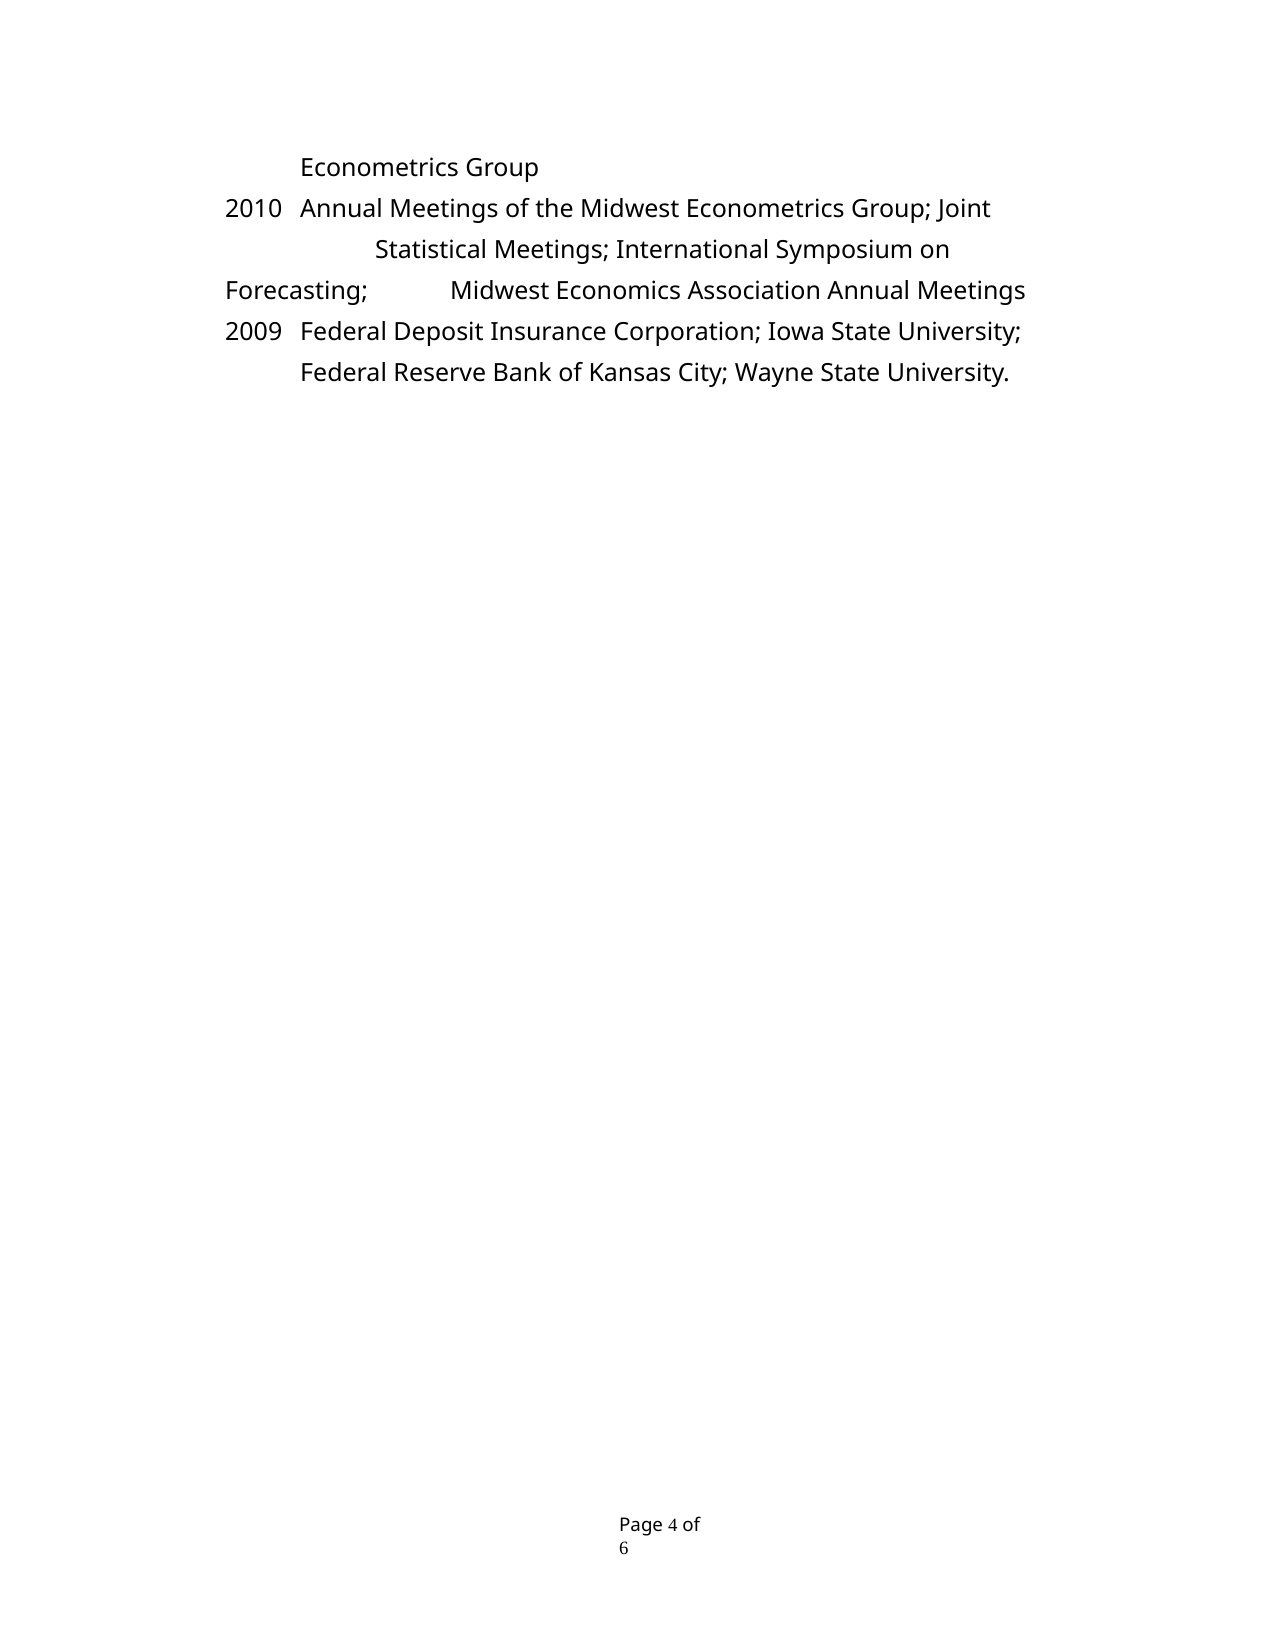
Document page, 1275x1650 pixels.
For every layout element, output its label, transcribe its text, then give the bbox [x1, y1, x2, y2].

text 2009 Federal Deposit Insurance Corporation; Iowa State University; Federal Reserve Bank of Kansas City; Wayne State University. [225, 313, 1050, 388]
text 2010 Annual Meetings of the Midwest Econometrics Group; Joint Statistical Meetings; International Symposium on Forecasting; Midwest Economics Association Annual Meetings [225, 191, 1050, 307]
text Econometrics Group [225, 150, 1050, 184]
